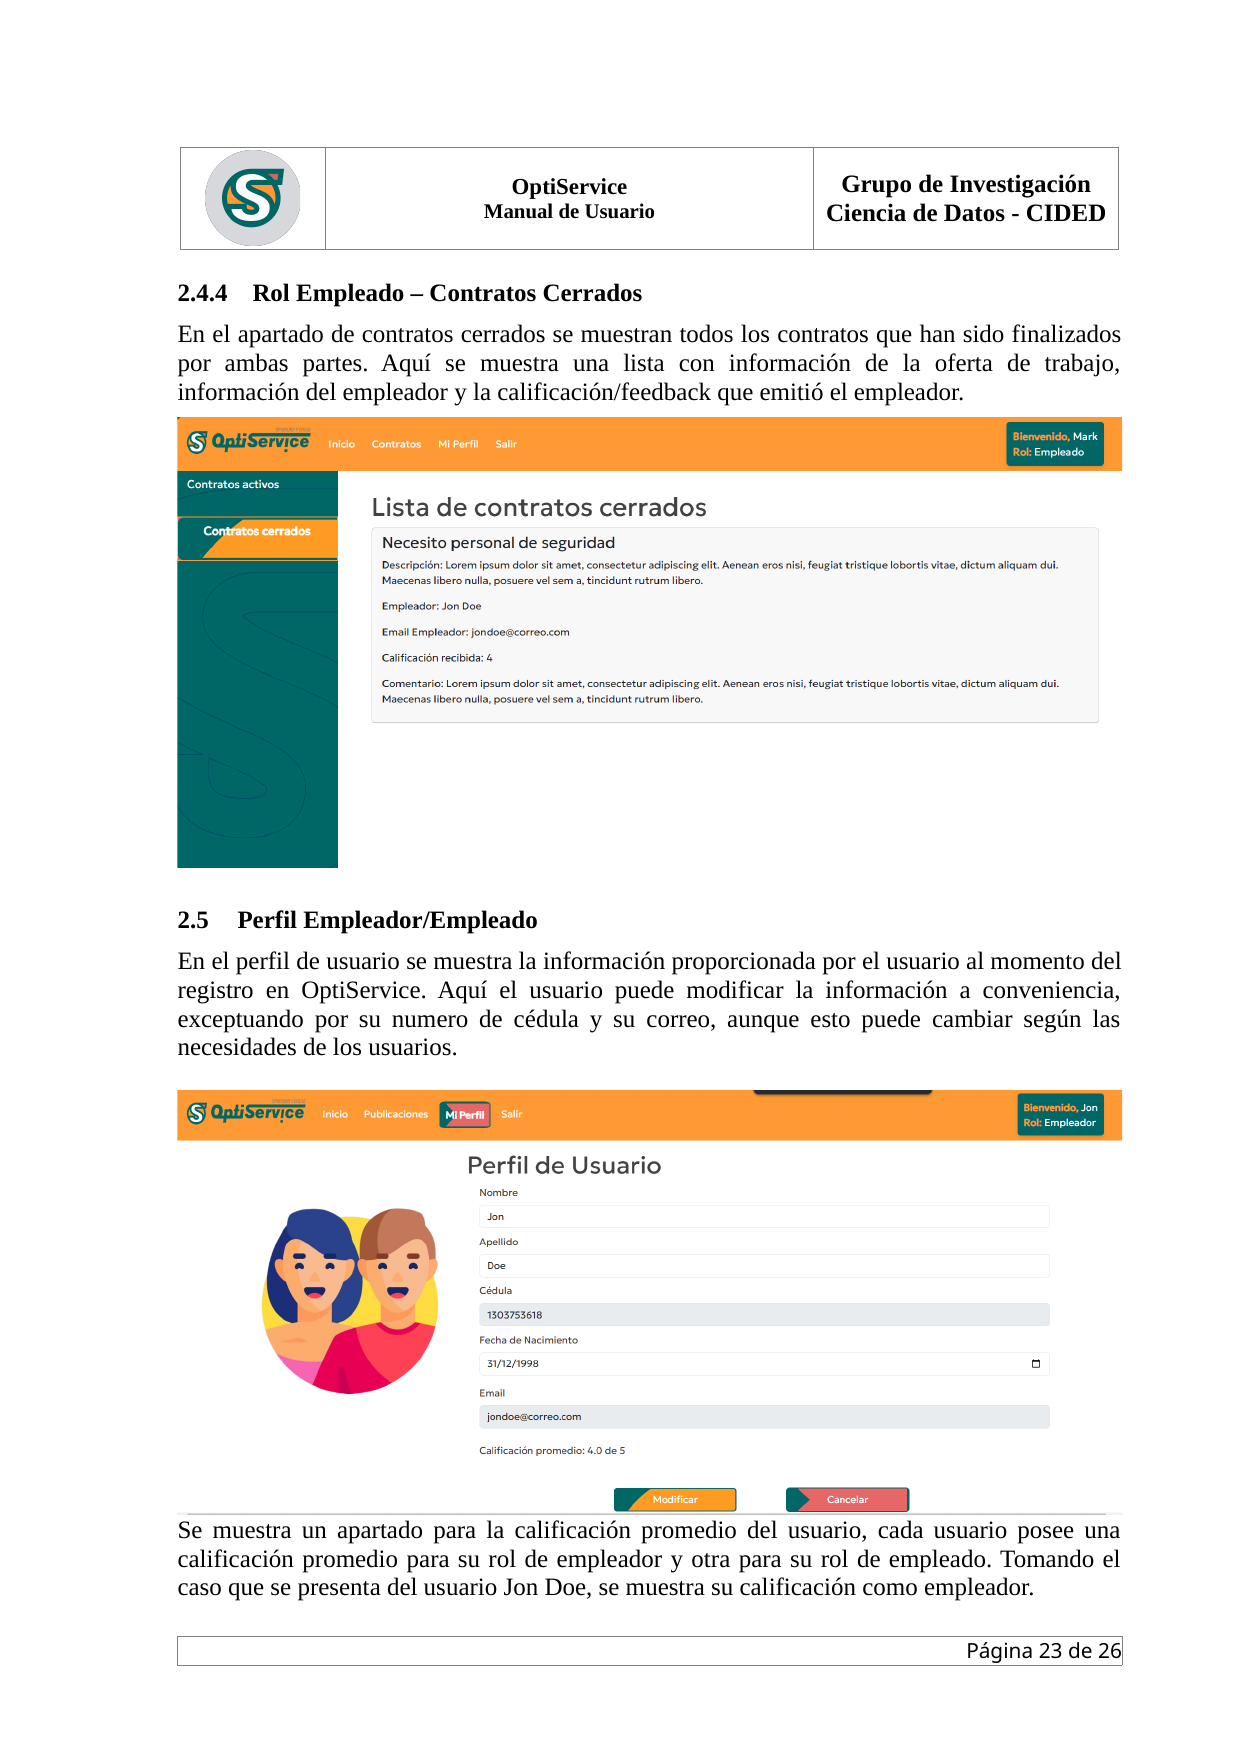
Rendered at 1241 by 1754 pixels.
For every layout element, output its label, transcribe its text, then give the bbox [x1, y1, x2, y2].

subtitle Perfil Empleador/Empleado [177, 905, 1122, 934]
text En el perfil de usuario se muestra la información proporcionada por el usuario al momento del registro en OptiService. Aquí el usuario puede modificar la información a conveniencia, exceptuando por su numero de cédula y su correo, aunque esto puede cambiar según las necesidades de los usuarios. [177, 946, 1122, 1061]
text Se muestra un apartado para la calificación promedio del usuario, cada usuario posee una calificación promedio para su rol de empleador y otra para su rol de empleado. Tomando el caso que se presenta del usuario Jon Doe, se muestra su calificación como empleador. [177, 1515, 1122, 1601]
text En el apartado de contratos cerrados se muestran todos los contratos que han sido finalizados por ambas partes. Aquí se muestra una lista con información de la oferta de trabajo, información del empleador y la calificación/feedback que emitió el empleador. [177, 319, 1122, 405]
subtitle Rol Empleado – Contratos Cerrados [177, 278, 1122, 307]
